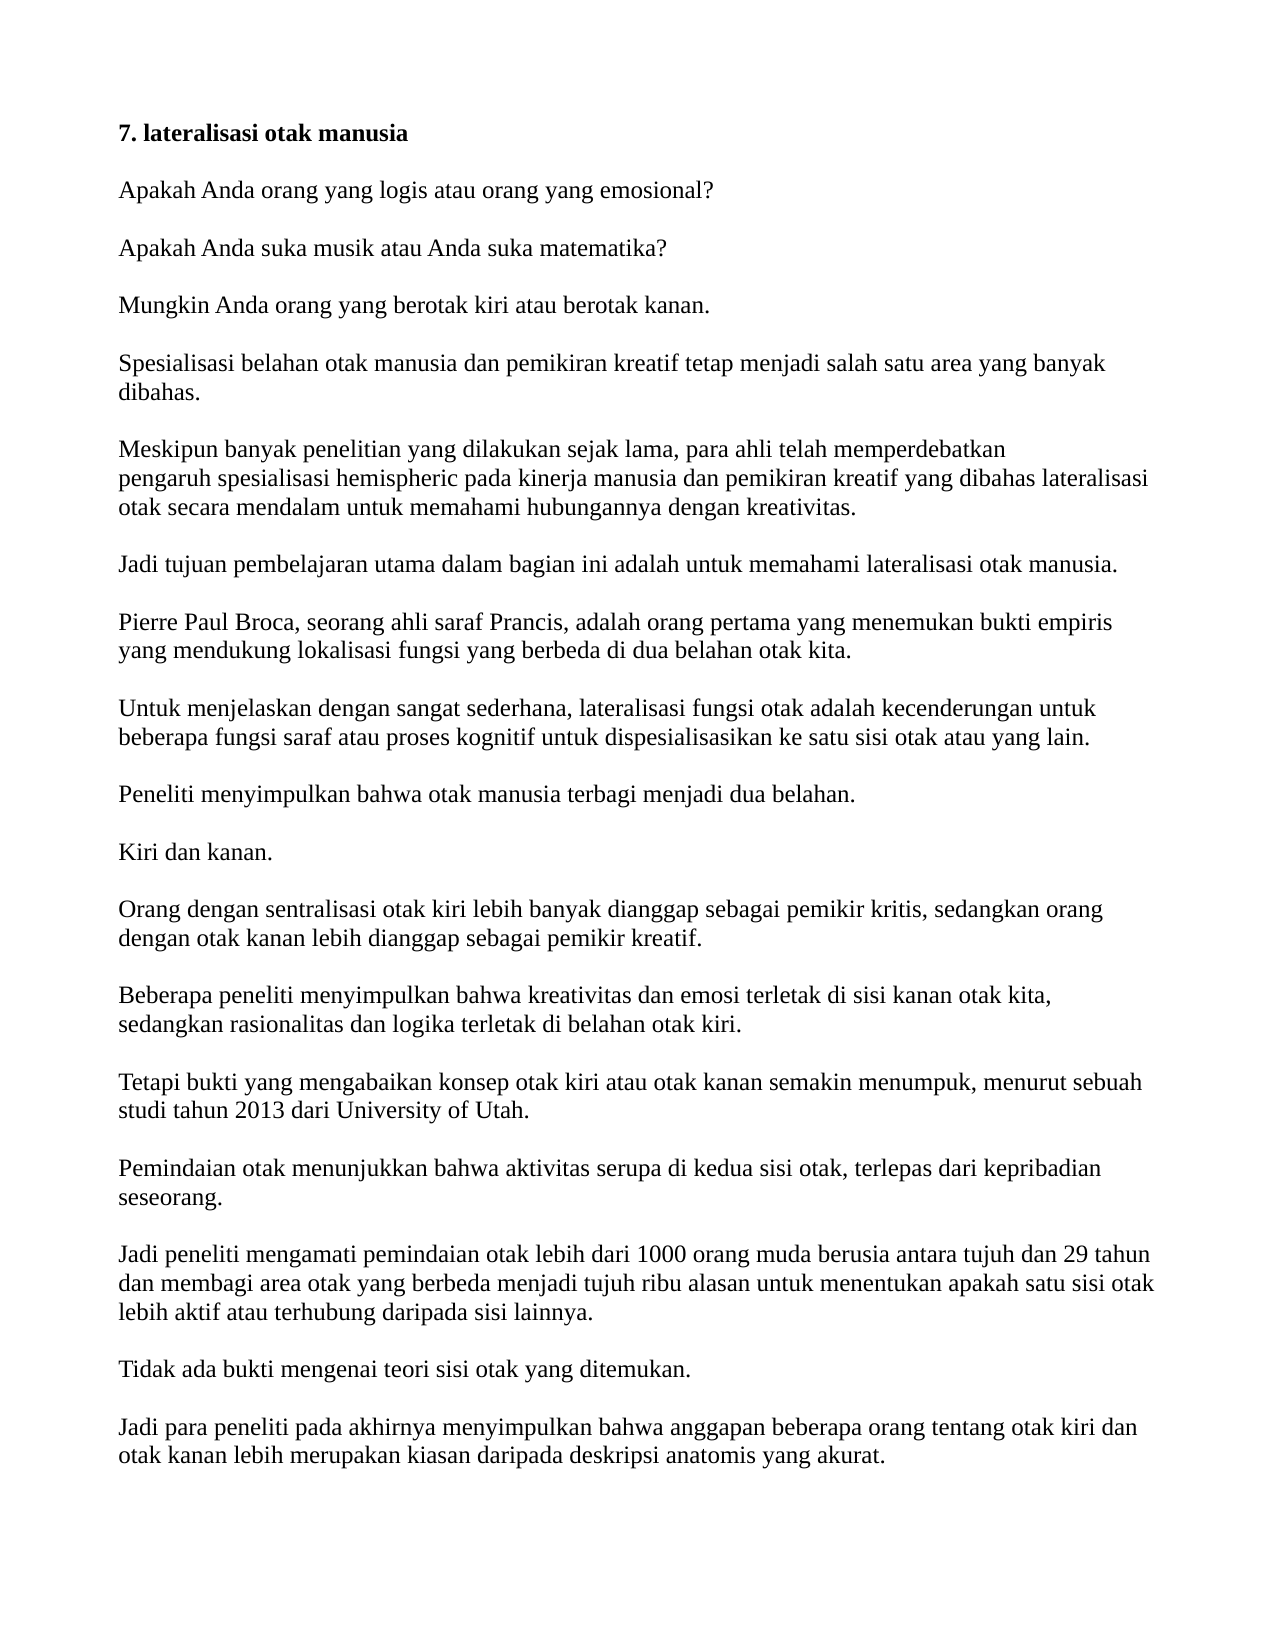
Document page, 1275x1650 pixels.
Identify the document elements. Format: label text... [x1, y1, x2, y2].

text Pierre Paul Broca, seorang ahli saraf Prancis, adalah orang pertama yang menemukan bukti empiris yang mendukung lokalisasi fungsi yang berbeda di dua belahan otak kita. [118, 607, 1157, 664]
text 7. lateralisasi otak manusia [118, 118, 1157, 147]
text Untuk menjelaskan dengan sangat sederhana, lateralisasi fungsi otak adalah kecenderungan untuk beberapa fungsi saraf atau proses kognitif untuk dispesialisasikan ke satu sisi otak atau yang lain. [118, 693, 1157, 751]
text Mungkin Anda orang yang berotak kiri atau berotak kanan. [118, 291, 1157, 319]
text Kiri dan kanan. [118, 837, 1157, 866]
text Pemindaian otak menunjukkan bahwa aktivitas serupa di kedua sisi otak, terlepas dari kepribadian seseorang. [118, 1153, 1157, 1211]
text Jadi para peneliti pada akhirnya menyimpulkan bahwa anggapan beberapa orang tentang otak kiri dan otak kanan lebih merupakan kiasan daripada deskripsi anatomis yang akurat. [118, 1412, 1157, 1469]
text Apakah Anda suka musik atau Anda suka matematika? [118, 233, 1157, 262]
text Jadi tujuan pembelajaran utama dalam bagian ini adalah untuk memahami lateralisasi otak manusia. [118, 549, 1157, 578]
text Apakah Anda orang yang logis atau orang yang emosional? [118, 176, 1157, 204]
text Meskipun banyak penelitian yang dilakukan sejak lama, para ahli telah memperdebatkan [118, 434, 1157, 463]
text Tidak ada bukti mengenai teori sisi otak yang ditemukan. [118, 1354, 1157, 1383]
text pengaruh spesialisasi hemispheric pada kinerja manusia dan pemikiran kreatif yang dibahas lateralisasi otak secara mendalam untuk memahami hubungannya dengan kreativitas. [118, 463, 1157, 521]
text Orang dengan sentralisasi otak kiri lebih banyak dianggap sebagai pemikir kritis, sedangkan orang dengan otak kanan lebih dianggap sebagai pemikir kreatif. [118, 894, 1157, 952]
text Beberapa peneliti menyimpulkan bahwa kreativitas dan emosi terletak di sisi kanan otak kita, sedangkan rasionalitas dan logika terletak di belahan otak kiri. [118, 981, 1157, 1038]
text Spesialisasi belahan otak manusia dan pemikiran kreatif tetap menjadi salah satu area yang banyak dibahas. [118, 348, 1157, 406]
text Tetapi bukti yang mengabaikan konsep otak kiri atau otak kanan semakin menumpuk, menurut sebuah studi tahun 2013 dari University of Utah. [118, 1067, 1157, 1124]
text Peneliti menyimpulkan bahwa otak manusia terbagi menjadi dua belahan. [118, 779, 1157, 808]
text Jadi peneliti mengamati pemindaian otak lebih dari 1000 orang muda berusia antara tujuh dan 29 tahun dan membagi area otak yang berbeda menjadi tujuh ribu alasan untuk menentukan apakah satu sisi otak lebih aktif atau terhubung daripada sisi lainnya. [118, 1239, 1157, 1326]
